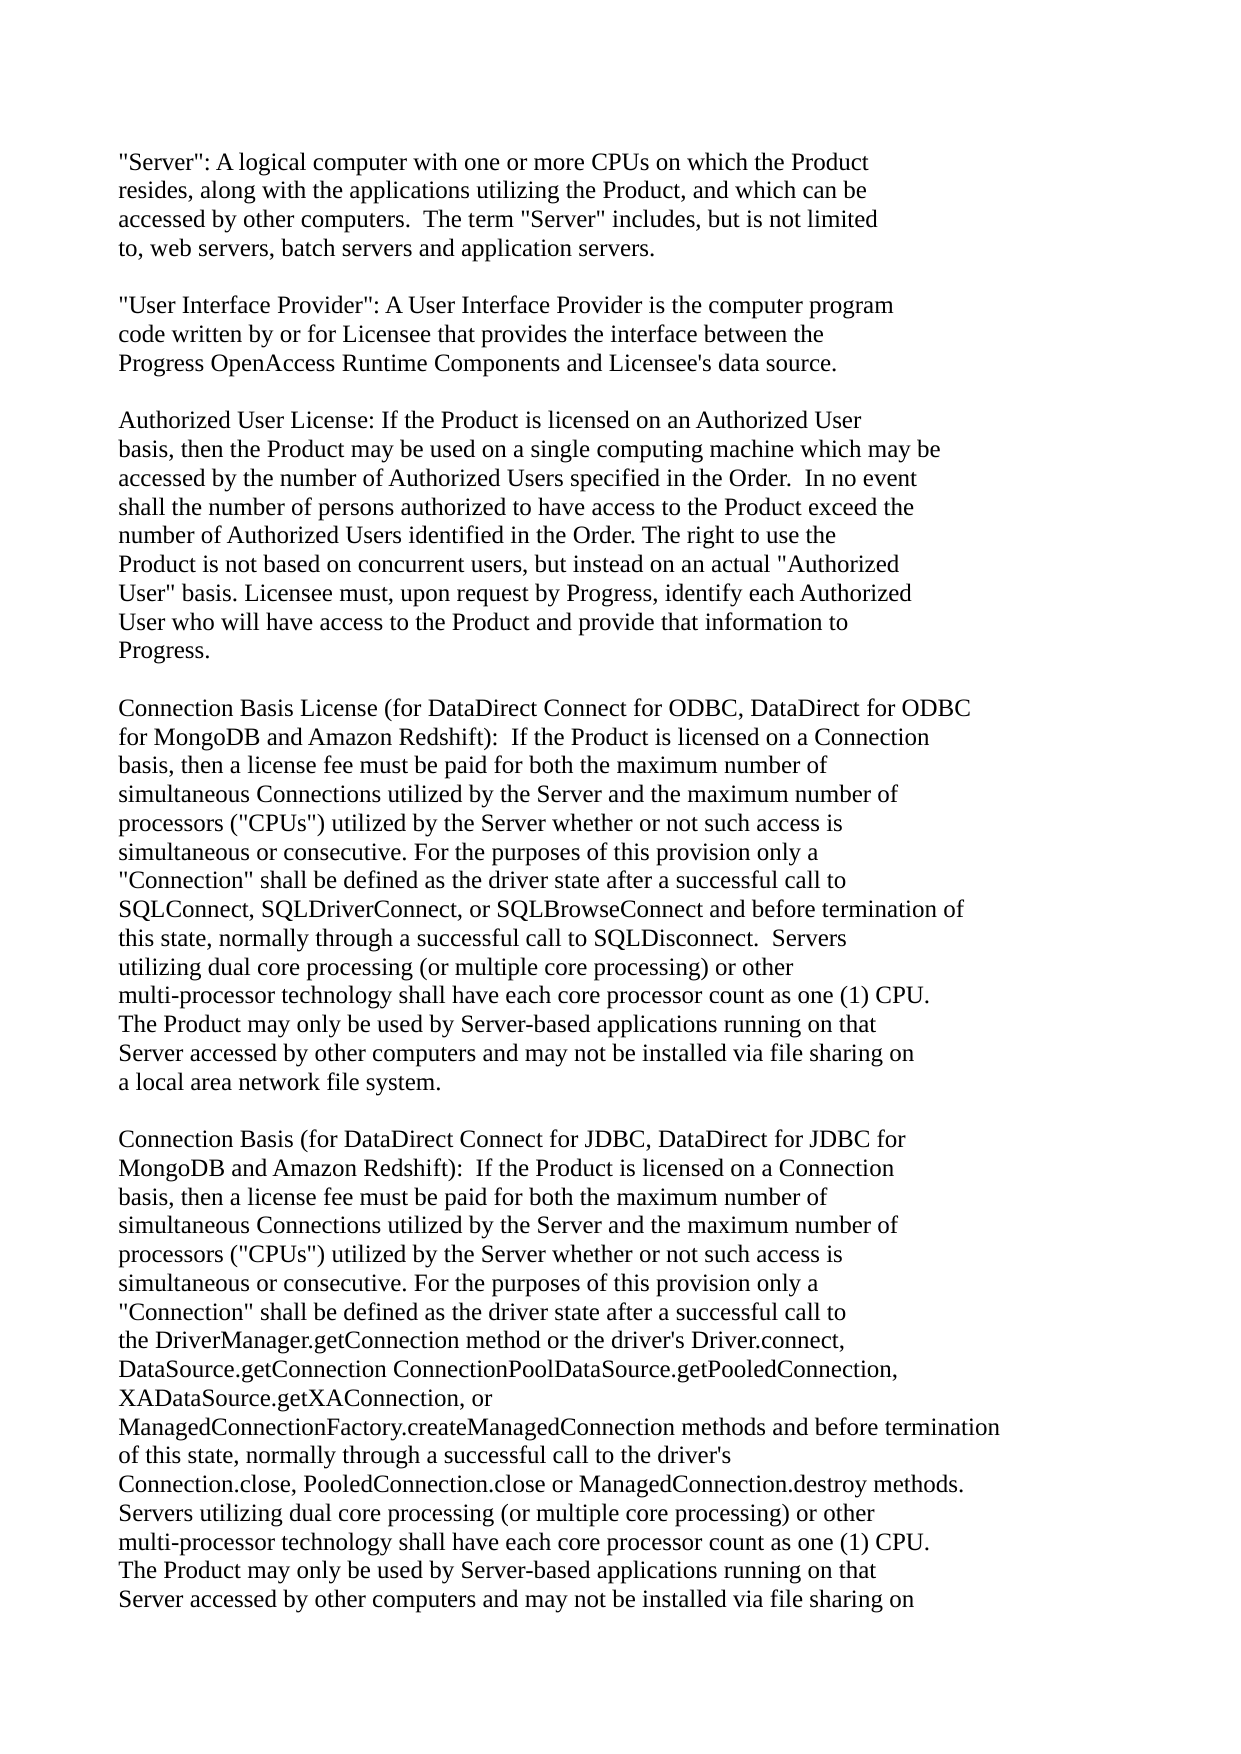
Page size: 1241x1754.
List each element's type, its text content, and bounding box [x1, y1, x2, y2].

text User" basis. Licensee must, upon request by Progress, identify each Authorized [118, 578, 1122, 607]
text code written by or for Licensee that provides the interface between the [118, 319, 1122, 348]
text accessed by the number of Authorized Users specified in the Order. In no event [118, 463, 1122, 492]
text simultaneous Connections utilized by the Server and the maximum number of [118, 779, 1122, 808]
text The Product may only be used by Server-based applications running on that [118, 1556, 1122, 1584]
text SQLConnect, SQLDriverConnect, or SQLBrowseConnect and before termination of [118, 894, 1122, 923]
text XADataSource.getXAConnection, or [118, 1383, 1122, 1412]
text "User Interface Provider": A User Interface Provider is the computer program [118, 291, 1122, 319]
text for MongoDB and Amazon Redshift): If the Product is licensed on a Connection [118, 722, 1122, 751]
text Progress OpenAccess Runtime Components and Licensee's data source. [118, 348, 1122, 377]
text Server accessed by other computers and may not be installed via file sharing on [118, 1038, 1122, 1067]
text simultaneous or consecutive. For the purposes of this provision only a [118, 837, 1122, 866]
text utilizing dual core processing (or multiple core processing) or other [118, 952, 1122, 981]
text basis, then a license fee must be paid for both the maximum number of [118, 1182, 1122, 1211]
text basis, then a license fee must be paid for both the maximum number of [118, 751, 1122, 779]
text the DriverManager.getConnection method or the driver's Driver.connect, [118, 1326, 1122, 1354]
text Progress. [118, 636, 1122, 664]
text User who will have access to the Product and provide that information to [118, 607, 1122, 636]
text of this state, normally through a successful call to the driver's [118, 1441, 1122, 1469]
text Servers utilizing dual core processing (or multiple core processing) or other [118, 1498, 1122, 1527]
text accessed by other computers. The term "Server" includes, but is not limited [118, 204, 1122, 233]
text "Connection" shall be defined as the driver state after a successful call to [118, 866, 1122, 894]
text "Server": A logical computer with one or more CPUs on which the Product [118, 147, 1122, 176]
text a local area network file system. [118, 1067, 1122, 1096]
text DataSource.getConnection ConnectionPoolDataSource.getPooledConnection, [118, 1354, 1122, 1383]
text processors ("CPUs") utilized by the Server whether or not such access is [118, 808, 1122, 837]
text shall the number of persons authorized to have access to the Product exceed the [118, 492, 1122, 521]
text multi-processor technology shall have each core processor count as one (1) CPU. [118, 1527, 1122, 1556]
text "Connection" shall be defined as the driver state after a successful call to [118, 1297, 1122, 1326]
text processors ("CPUs") utilized by the Server whether or not such access is [118, 1239, 1122, 1268]
text Product is not based on concurrent users, but instead on an actual "Authorized [118, 549, 1122, 578]
text ManagedConnectionFactory.createManagedConnection methods and before termination [118, 1412, 1122, 1441]
text to, web servers, batch servers and application servers. [118, 233, 1122, 262]
text Connection Basis (for DataDirect Connect for JDBC, DataDirect for JDBC for [118, 1124, 1122, 1153]
text simultaneous Connections utilized by the Server and the maximum number of [118, 1211, 1122, 1239]
text Server accessed by other computers and may not be installed via file sharing on [118, 1584, 1122, 1613]
text basis, then the Product may be used on a single computing machine which may be [118, 434, 1122, 463]
text resides, along with the applications utilizing the Product, and which can be [118, 176, 1122, 204]
text The Product may only be used by Server-based applications running on that [118, 1009, 1122, 1038]
text multi-processor technology shall have each core processor count as one (1) CPU. [118, 981, 1122, 1009]
text Connection.close, PooledConnection.close or ManagedConnection.destroy methods. [118, 1469, 1122, 1498]
text Connection Basis License (for DataDirect Connect for ODBC, DataDirect for ODBC [118, 693, 1122, 722]
text MongoDB and Amazon Redshift): If the Product is licensed on a Connection [118, 1153, 1122, 1182]
text this state, normally through a successful call to SQLDisconnect. Servers [118, 923, 1122, 952]
text Authorized User License: If the Product is licensed on an Authorized User [118, 406, 1122, 434]
text simultaneous or consecutive. For the purposes of this provision only a [118, 1268, 1122, 1297]
text number of Authorized Users identified in the Order. The right to use the [118, 521, 1122, 549]
